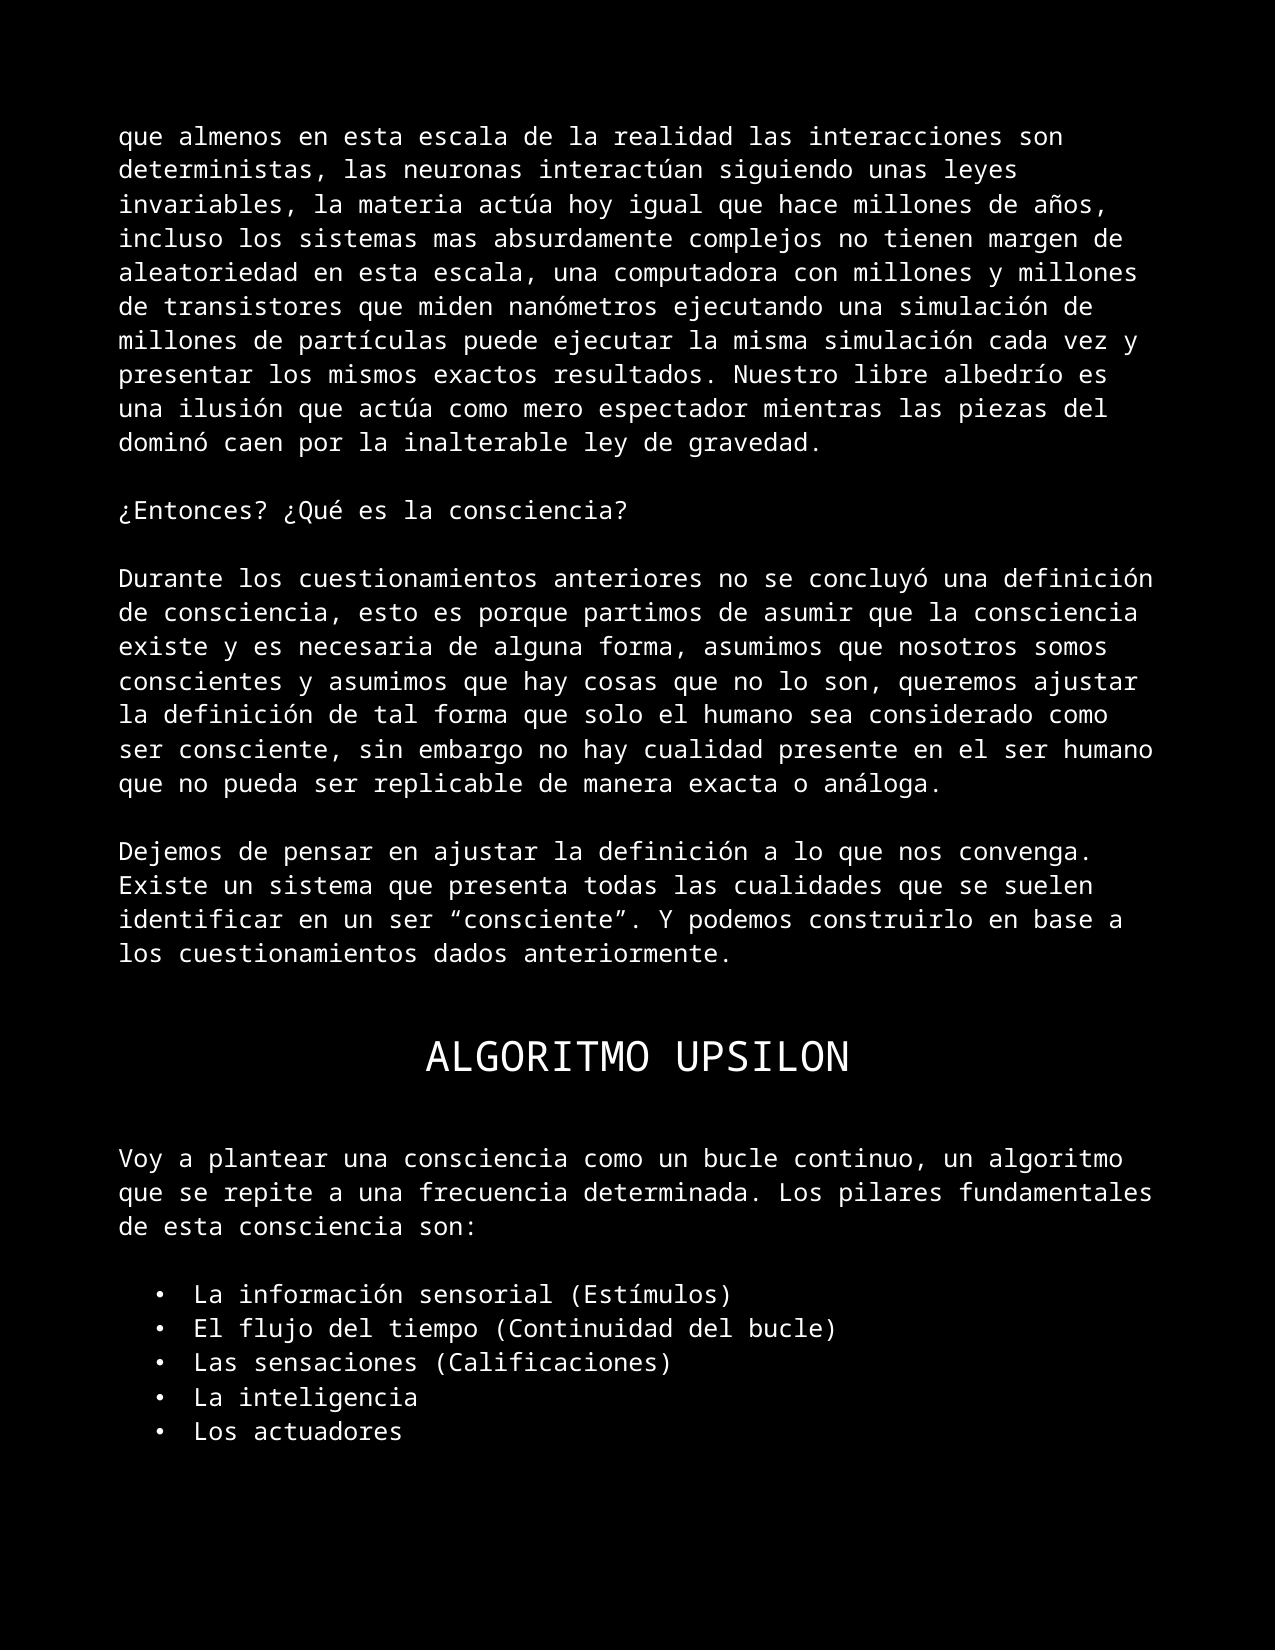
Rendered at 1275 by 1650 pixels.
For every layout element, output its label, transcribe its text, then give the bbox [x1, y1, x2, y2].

text Durante los cuestionamientos anteriores no se concluyó una definición de consciencia, esto es porque partimos de asumir que la consciencia existe y es necesaria de alguna forma, asumimos que nosotros somos conscientes y asumimos que hay cosas que no lo son, queremos ajustar la definición de tal forma que solo el humano sea considerado como ser consciente, sin embargo no hay cualidad presente en el ser humano que no pueda ser replicable de manera exacta o análoga. [118, 561, 1157, 799]
text que almenos en esta escala de la realidad las interacciones son deterministas, las neuronas interactúan siguiendo unas leyes invariables, la materia actúa hoy igual que hace millones de años, incluso los sistemas mas absurdamente complejos no tienen margen de aleatoriedad en esta escala, una computadora con millones y millones de transistores que miden nanómetros ejecutando una simulación de millones de partículas puede ejecutar la misma simulación cada vez y presentar los mismos exactos resultados. Nuestro libre albedrío es una ilusión que actúa como mero espectador mientras las piezas del dominó caen por la inalterable ley de gravedad. [118, 118, 1157, 459]
list La información sensorial (Estímulos) [156, 1277, 1157, 1311]
list Las sensaciones (Calificaciones) [156, 1345, 1157, 1379]
list La inteligencia [156, 1379, 1157, 1413]
text ALGORITMO UPSILON [118, 1027, 1157, 1084]
text Dejemos de pensar en ajustar la definición a lo que nos convenga. Existe un sistema que presenta todas las cualidades que se suelen identificar en un ser “consciente”. Y podemos construirlo en base a los cuestionamientos dados anteriormente. [118, 833, 1157, 970]
text Voy a plantear una consciencia como un bucle continuo, un algoritmo que se repite a una frecuencia determinada. Los pilares fundamentales de esta consciencia son: [118, 1141, 1157, 1243]
list Los actuadores [156, 1413, 1157, 1447]
text ¿Entonces? ¿Qué es la consciencia? [118, 493, 1157, 527]
list El flujo del tiempo (Continuidad del bucle) [156, 1311, 1157, 1345]
